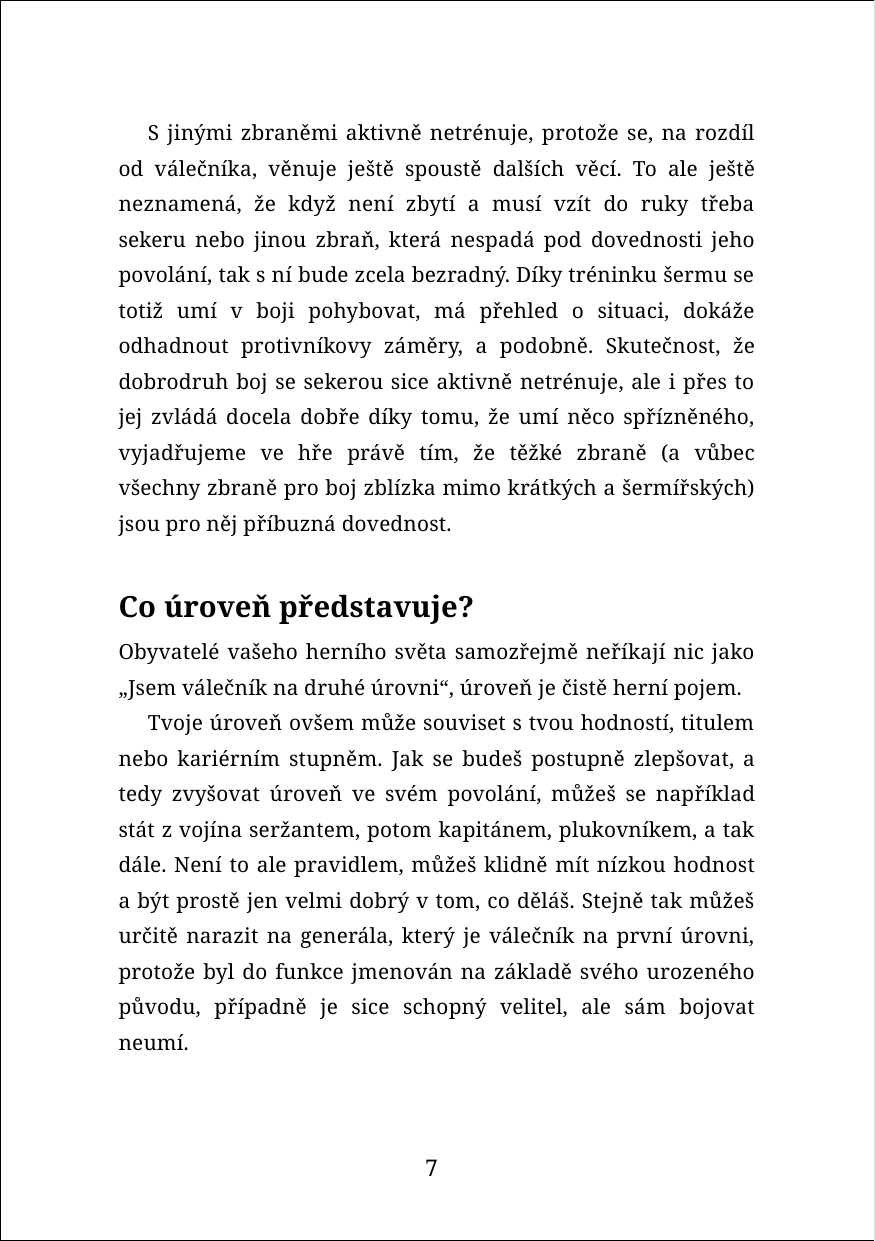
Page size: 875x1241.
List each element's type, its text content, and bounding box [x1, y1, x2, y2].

subtitle Co úroveň představuje? [118, 586, 756, 626]
text S jinými zbraněmi aktivně netrénuje, protože se, na rozdíl od válečníka, věnuje ještě spoustě dalších věcí. To ale ještě neznamená, že když není zbytí a musí vzít do ruky třeba sekeru nebo jinou zbraň, která nespadá pod dovednosti jeho povolání, tak s ní bude zcela bezradný. Díky tréninku šermu se totiž umí v boji pohybovat, má přehled o situaci, dokáže odhadnout protivníkovy záměry, a podobně. Skutečnost, že dobrodruh boj se sekerou sice aktivně netrénuje, ale i přes to jej zvládá docela dobře díky tomu, že umí něco spřízněného, vyjadřujeme ve hře právě tím, že těžké zbraně (a vůbec všechny zbraně pro boj zblízka mimo krátkých a šermířských) jsou pro něj příbuzná dovednost. [118, 118, 756, 537]
text Obyvatelé vašeho herního světa samozřejmě neříkají nic jako „Jsem válečník na druhé úrovni“, úroveň je čistě herní pojem. Tvoje úroveň ovšem může souviset s tvou hodností, titulem nebo kariérním stupněm. Jak se budeš postupně zlepšovat, a tedy zvyšovat úroveň ve svém povolání, můžeš se například stát z vojína seržantem, potom kapitánem, plukovníkem, a tak dále. Není to ale pravidlem, můžeš klidně mít nízkou hodnost a být prostě jen velmi dobrý v tom, co děláš. Stejně tak můžeš určitě narazit na generála, který je válečník na první úrovni, protože byl do funkce jmenován na základě svého urozeného původu, případně je sice schopný velitel, ale sám bojovat neumí. [118, 637, 756, 1056]
